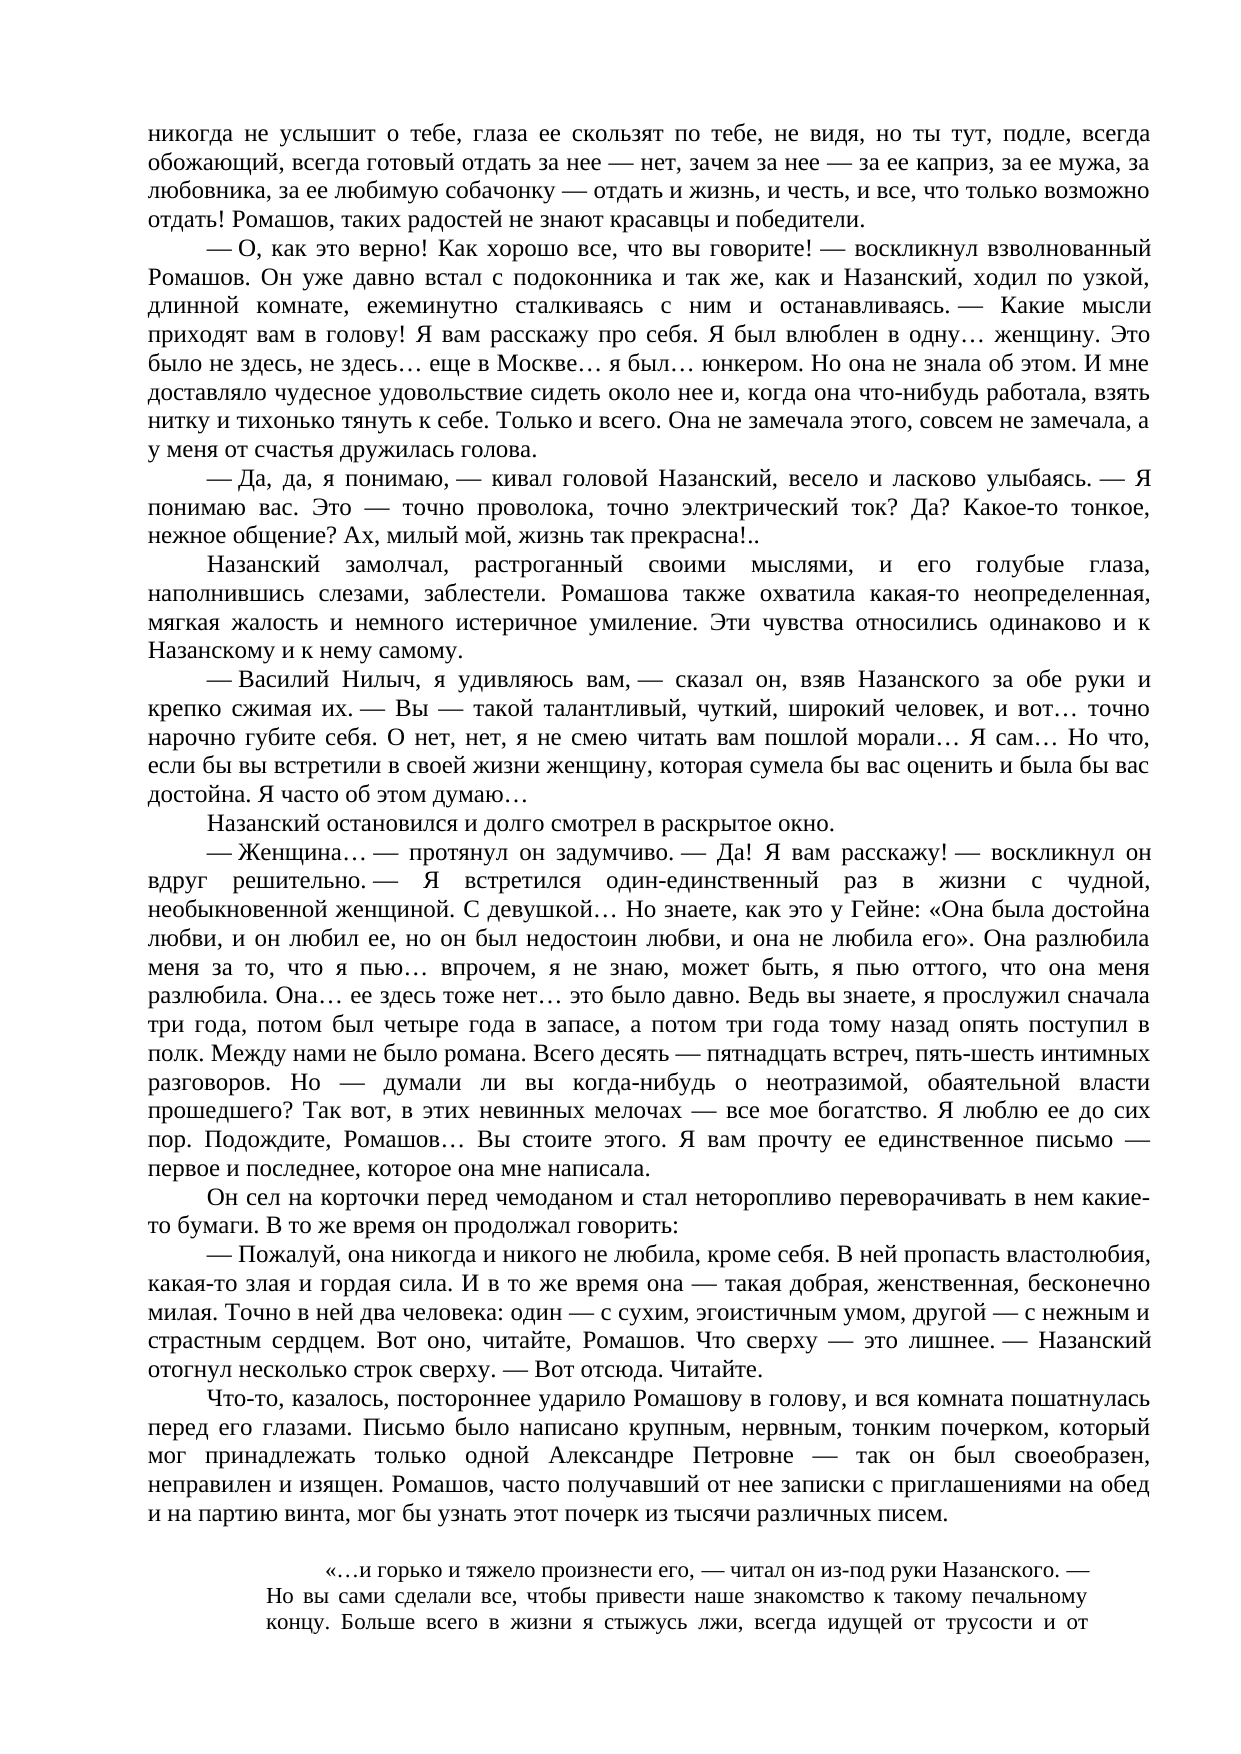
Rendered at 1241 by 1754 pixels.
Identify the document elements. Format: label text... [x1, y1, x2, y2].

text — Пожалуй, она никогда и никого не любила, кроме себя. В ней пропасть властолюбия, какая-то злая и гордая сила. И в то же время она — такая добрая, женственная, бесконечно милая. Точно в ней два человека: один — с сухим, эгоистичным умом, другой — с нежным и страстным сердцем. Вот оно, читайте, Ромашов. Что сверху — это лишнее. — Назанский отогнул несколько строк сверху. — Вот отсюда. Читайте. [148, 1239, 1152, 1383]
text — Да, да, я понимаю, — кивал головой Назанский, весело и ласково улыбаясь. — Я понимаю вас. Это — точно проволока, точно электрический ток? Да? Какое-то тонкое, нежное общение? Ах, милый мой, жизнь так прекрасна!.. [148, 463, 1152, 549]
text Он сел на корточки перед чемоданом и стал неторопливо переворачивать в нем какие-то бумаги. В то же время он продолжал говорить: [148, 1182, 1152, 1239]
text Назанский замолчал, растроганный своими мыслями, и его голубые глаза, наполнившись слезами, заблестели. Ромашова также охватила какая-то неопределенная, мягкая жалость и немного истеричное умиление. Эти чувства относились одинаково и к Назанскому и к нему самому. [148, 549, 1152, 664]
text никогда не услышит о тебе, глаза ее скользят по тебе, не видя, но ты тут, подле, всегда обожающий, всегда готовый отдать за нее — нет, зачем за нее — за ее каприз, за ее мужа, за любовника, за ее любимую собачонку — отдать и жизнь, и честь, и все, что только возможно отдать! Ромашов, таких радостей не знают красавцы и победители. [148, 118, 1152, 233]
text — О, как это верно! Как хорошо все, что вы говорите! — воскликнул взволнованный Ромашов. Он уже давно встал с подоконника и так же, как и Назанский, ходил по узкой, длинной комнате, ежеминутно сталкиваясь с ним и останавливаясь. — Какие мысли приходят вам в голову! Я вам расскажу про себя. Я был влюблен в одну… женщину. Это было не здесь, не здесь… еще в Москве… я был… юнкером. Но она не знала об этом. И мне доставляло чудесное удовольствие сидеть около нее и, когда она что-нибудь работала, взять нитку и тихонько тянуть к себе. Только и всего. Она не замечала этого, совсем не замечала, а у меня от счастья дружилась голова. [148, 233, 1152, 463]
text Назанский остановился и долго смотрел в раскрытое окно. [148, 808, 1152, 837]
text — Женщина… — протянул он задумчиво. — Да! Я вам расскажу! — воскликнул он вдруг решительно. — Я встретился один-единственный раз в жизни с чудной, необыкновенной женщиной. С девушкой… Но знаете, как это у Гейне: «Она была достойна любви, и он любил ее, но он был недостоин любви, и она не любила его». Она разлюбила меня за то, что я пью… впрочем, я не знаю, может быть, я пью оттого, что она меня разлюбила. Она… ее здесь тоже нет… это было давно. Ведь вы знаете, я прослужил сначала три года, потом был четыре года в запасе, а потом три года тому назад опять поступил в полк. Между нами не было романа. Всего десять — пятнадцать встреч, пять-шесть интимных разговоров. Но — думали ли вы когда-нибудь о неотразимой, обаятельной власти прошедшего? Так вот, в этих невинных мелочах — все мое богатство. Я люблю ее до сих пор. Подождите, Ромашов… Вы стоите этого. Я вам прочту ее единственное письмо — первое и последнее, которое она мне написала. [148, 837, 1152, 1182]
text — Василий Нилыч, я удивляюсь вам, — сказал он, взяв Назанского за обе руки и крепко сжимая их. — Вы — такой талантливый, чуткий, широкий человек, и вот… точно нарочно губите себя. О нет, нет, я не смею читать вам пошлой морали… Я сам… Но что, если бы вы встретили в своей жизни женщину, которая сумела бы вас оценить и была бы вас достойна. Я часто об этом думаю… [148, 664, 1152, 808]
text «…и горько и тяжело произнести его, — читал он из-под руки Назанского. — Но вы сами сделали все, чтобы привести наше знакомство к такому печальному концу. Больше всего в жизни я стыжусь лжи, всегда идущей от трусости и от [266, 1556, 1089, 1635]
text Что-то, казалось, постороннее ударило Ромашову в голову, и вся комната пошатнулась перед его глазами. Письмо было написано крупным, нервным, тонким почерком, который мог принадлежать только одной Александре Петровне — так он был своеобразен, неправилен и изящен. Ромашов, часто получавший от нее записки с приглашениями на обед и на партию винта, мог бы узнать этот почерк из тысячи различных писем. [148, 1383, 1152, 1527]
